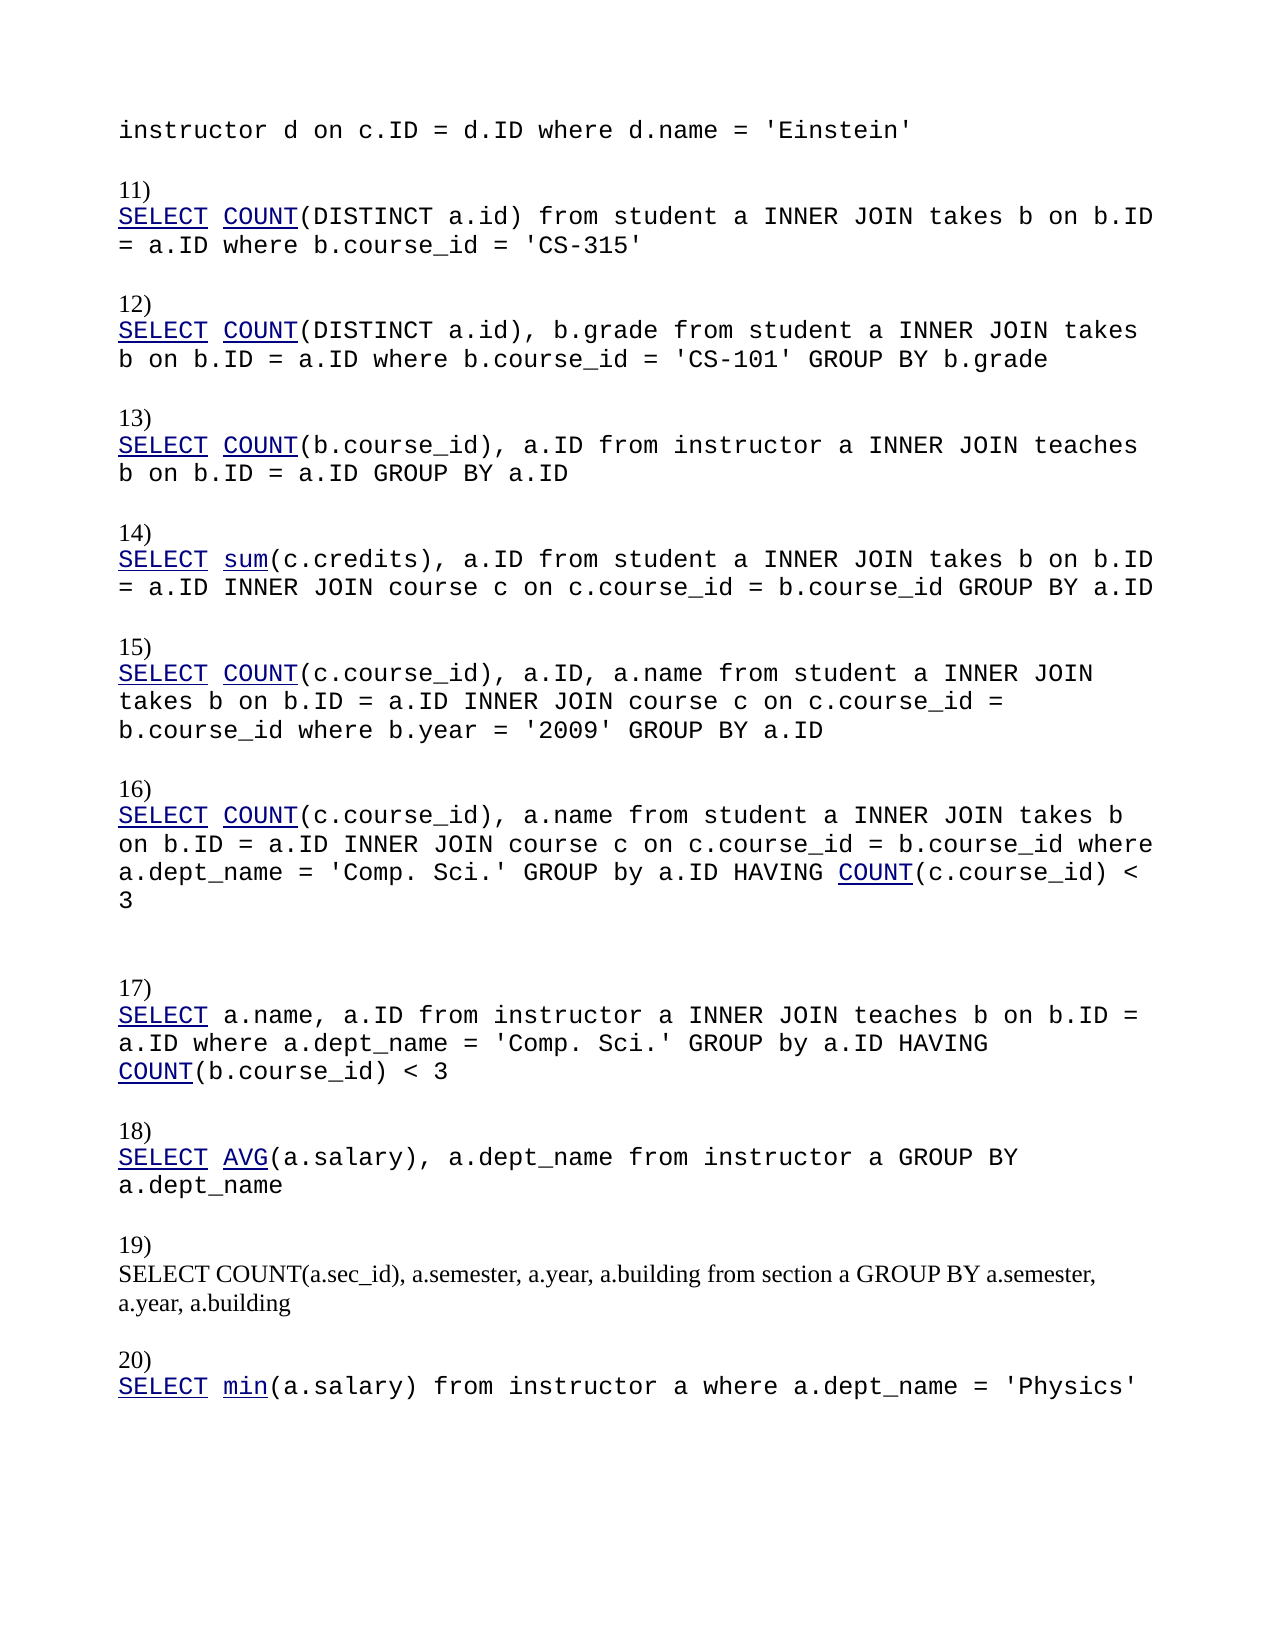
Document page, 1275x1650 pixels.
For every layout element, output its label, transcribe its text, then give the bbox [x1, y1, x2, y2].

text instructor d on c.ID = d.ID where d.name = 'Einstein' [118, 118, 1157, 146]
text 14) [118, 518, 1157, 546]
text 11) [118, 175, 1157, 204]
text SELECT AVG(a.salary), a.dept_name from instructor a GROUP BY a.dept_name [118, 1145, 1157, 1201]
text 16) [118, 774, 1157, 803]
text SELECT COUNT(c.course_id), a.name from student a INNER JOIN takes b on b.ID = a.ID INNER JOIN course c on c.course_id = b.course_id where a.dept_name = 'Comp. Sci.' GROUP by a.ID HAVING COUNT(c.course_id) < 3 [118, 803, 1157, 916]
text SELECT COUNT(DISTINCT a.id) from student a INNER JOIN takes b on b.ID = a.ID where b.course_id = 'CS-315' [118, 204, 1157, 261]
text SELECT a.name, a.ID from instructor a INNER JOIN teaches b on b.ID = a.ID where a.dept_name = 'Comp. Sci.' GROUP by a.ID HAVING COUNT(b.course_id) < 3 [118, 1002, 1157, 1087]
text SELECT COUNT(b.course_id), a.ID from instructor a INNER JOIN teaches b on b.ID = a.ID GROUP BY a.ID [118, 432, 1157, 489]
text SELECT COUNT(DISTINCT a.id), b.grade from student a INNER JOIN takes b on b.ID = a.ID where b.course_id = 'CS-101' GROUP BY b.grade [118, 318, 1157, 375]
text SELECT min(a.salary) from instructor a where a.dept_name = 'Physics' [118, 1373, 1157, 1402]
text 12) [118, 289, 1157, 318]
text 19) [118, 1230, 1157, 1259]
text 20) [118, 1345, 1157, 1373]
text 17) [118, 973, 1157, 1002]
text 13) [118, 403, 1157, 432]
text SELECT COUNT(c.course_id), a.ID, a.name from student a INNER JOIN takes b on b.ID = a.ID INNER JOIN course c on c.course_id = b.course_id where b.year = '2009' GROUP BY a.ID [118, 661, 1157, 746]
text SELECT COUNT(a.sec_id), a.semester, a.year, a.building from section a GROUP BY a.semester, a.year, a.building [118, 1259, 1157, 1316]
text SELECT sum(c.credits), a.ID from student a INNER JOIN takes b on b.ID = a.ID INNER JOIN course c on c.course_id = b.course_id GROUP BY a.ID [118, 546, 1157, 603]
text 15) [118, 632, 1157, 661]
text 18) [118, 1116, 1157, 1145]
